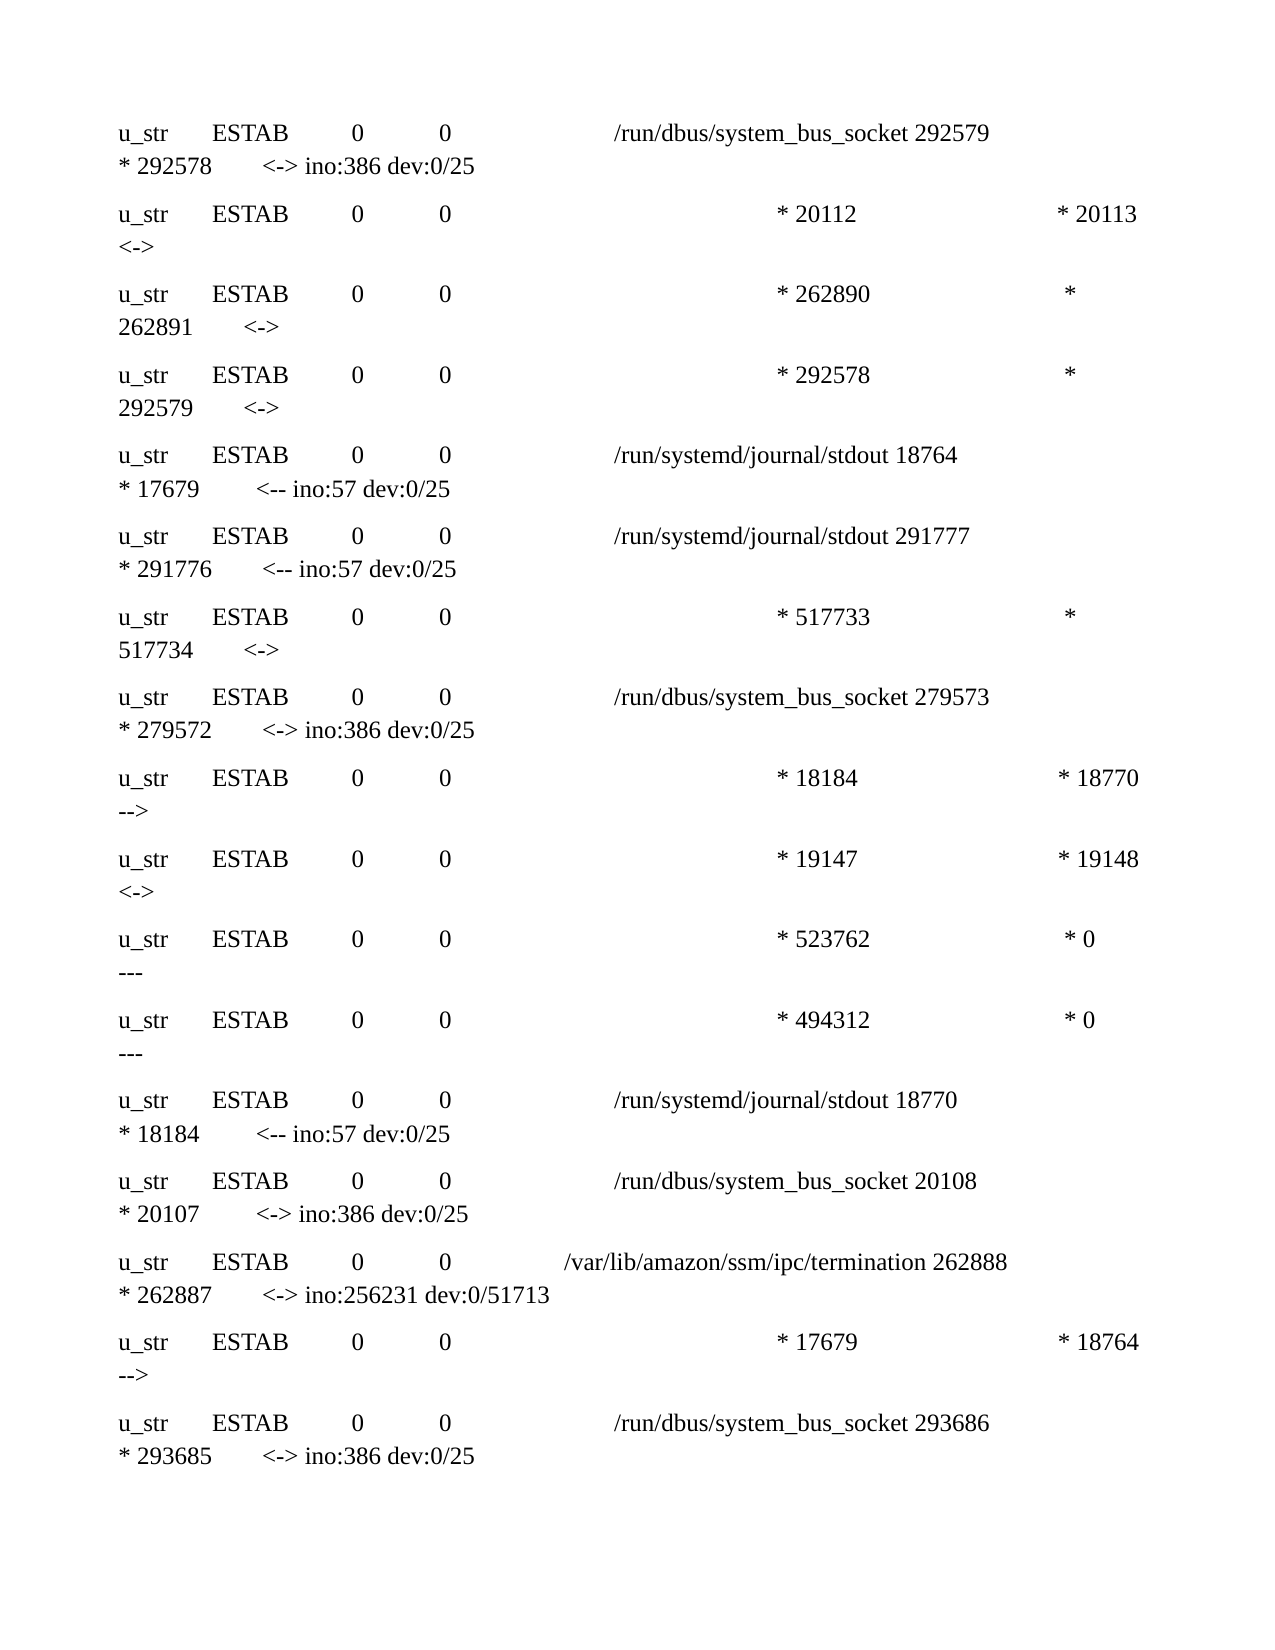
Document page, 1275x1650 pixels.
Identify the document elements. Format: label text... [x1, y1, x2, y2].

text u_str ESTAB 0 0 * 18184 * 18770 --> [118, 763, 1157, 825]
text u_str ESTAB 0 0 * 494312 * 0 --- [118, 1005, 1157, 1067]
text u_str ESTAB 0 0 * 20112 * 20113 <-> [118, 199, 1157, 261]
text u_str ESTAB 0 0 /run/dbus/system_bus_socket 293686 * 293685 <-> ino:386 dev:0/25 [118, 1408, 1157, 1470]
text u_str ESTAB 0 0 * 292578 * 292579 <-> [118, 360, 1157, 422]
text u_str ESTAB 0 0 * 517733 * 517734 <-> [118, 602, 1157, 664]
text u_str ESTAB 0 0 * 262890 * 262891 <-> [118, 279, 1157, 341]
text u_str ESTAB 0 0 /run/systemd/journal/stdout 18764 * 17679 <-- ino:57 dev:0/25 [118, 441, 1157, 502]
text u_str ESTAB 0 0 * 19147 * 19148 <-> [118, 844, 1157, 906]
text u_str ESTAB 0 0 /run/systemd/journal/stdout 18770 * 18184 <-- ino:57 dev:0/25 [118, 1086, 1157, 1147]
text u_str ESTAB 0 0 /run/systemd/journal/stdout 291777 * 291776 <-- ino:57 dev:0/25 [118, 521, 1157, 583]
text u_str ESTAB 0 0 /var/lib/amazon/ssm/ipc/termination 262888 * 262887 <-> ino:256231 dev:0/51713 [118, 1247, 1157, 1309]
text u_str ESTAB 0 0 /run/dbus/system_bus_socket 279573 * 279572 <-> ino:386 dev:0/25 [118, 682, 1157, 744]
text u_str ESTAB 0 0 * 523762 * 0 --- [118, 924, 1157, 986]
text u_str ESTAB 0 0 /run/dbus/system_bus_socket 20108 * 20107 <-> ino:386 dev:0/25 [118, 1166, 1157, 1228]
text u_str ESTAB 0 0 * 17679 * 18764 --> [118, 1327, 1157, 1389]
text u_str ESTAB 0 0 /run/dbus/system_bus_socket 292579 * 292578 <-> ino:386 dev:0/25 [118, 118, 1157, 180]
